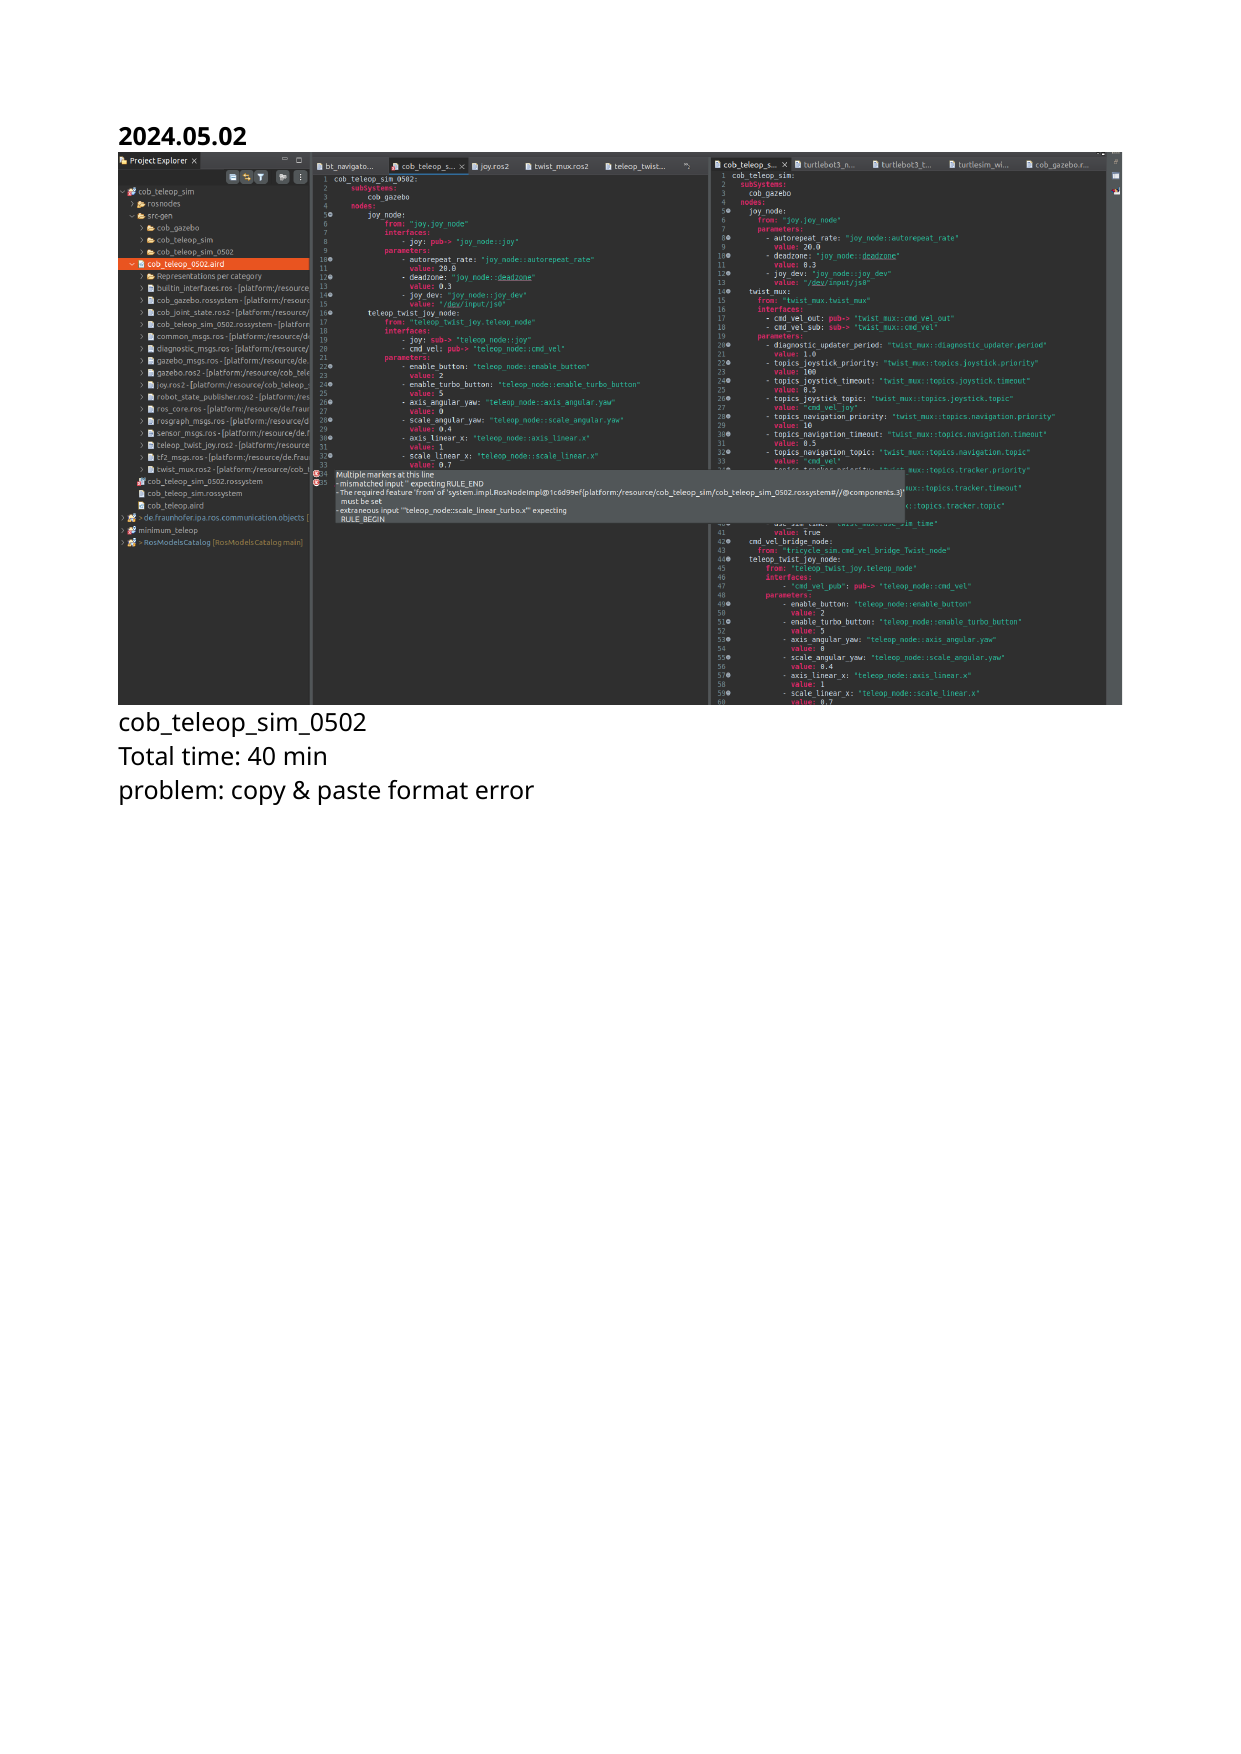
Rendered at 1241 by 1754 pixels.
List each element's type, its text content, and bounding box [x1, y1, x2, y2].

text problem: copy & paste format error [118, 773, 1122, 807]
text Total time: 40 min [118, 738, 1122, 773]
text cob_teleop_sim_0502 [118, 705, 1122, 738]
text 2024.05.02 [118, 118, 1122, 152]
